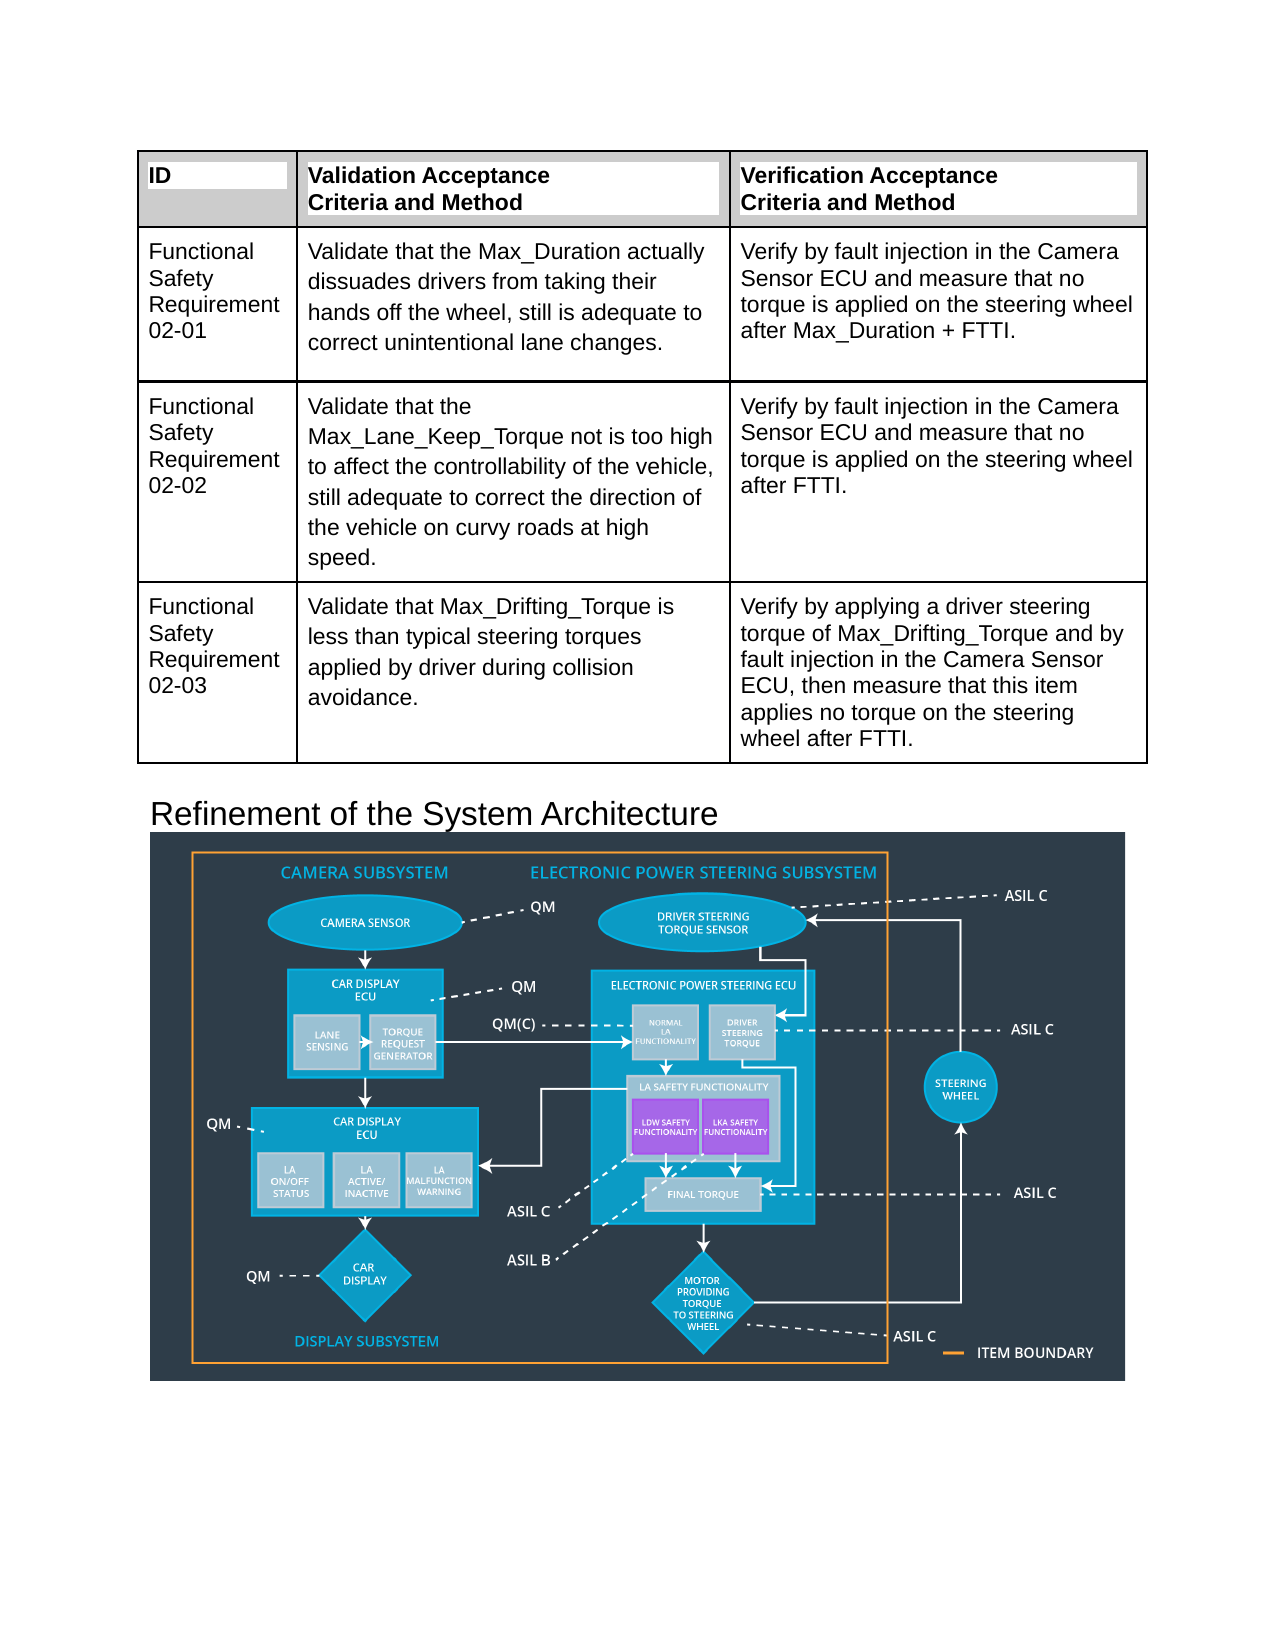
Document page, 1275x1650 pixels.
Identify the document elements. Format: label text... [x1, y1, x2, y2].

table_cell Functional Safety Requirement 02-03 [139, 583, 296, 762]
table_cell Functional Safety Requirement 02-02 [139, 383, 296, 581]
table_cell Functional Safety Requirement 02-01 [139, 228, 296, 380]
table_cell Validate that the Max_Lane_Keep_Torque not is too high to affect the controllability of the vehicle, still adequate to correct the direction of the vehicle on curvy roads at high speed. [298, 383, 729, 581]
table_header ID [139, 152, 296, 226]
table_cell Verify by applying a driver steering torque of Max_Drifting_Torque and by fault injection in the Camera Sensor ECU, then measure that this item applies no torque on the steering wheel after FTTI. [731, 583, 1146, 762]
table_cell Validate that Max_Drifting_Torque is less than typical steering torques applied by driver during collision avoidance. [298, 583, 729, 762]
picture [150, 832, 1125, 1381]
table_header Validation Acceptance Criteria and Method [298, 152, 729, 226]
table_header Verification Acceptance Criteria and Method [731, 152, 1146, 226]
subtitle Refinement of the System Architecture [150, 794, 1125, 832]
table_cell Validate that the Max_Duration actually dissuades drivers from taking their hands off the wheel, still is adequate to correct unintentional lane changes. [298, 228, 729, 380]
table_cell Verify by fault injection in the Camera Sensor ECU and measure that no torque is applied on the steering wheel after Max_Duration + FTTI. [731, 228, 1146, 380]
table_cell Verify by fault injection in the Camera Sensor ECU and measure that no torque is applied on the steering wheel after FTTI. [731, 383, 1146, 581]
